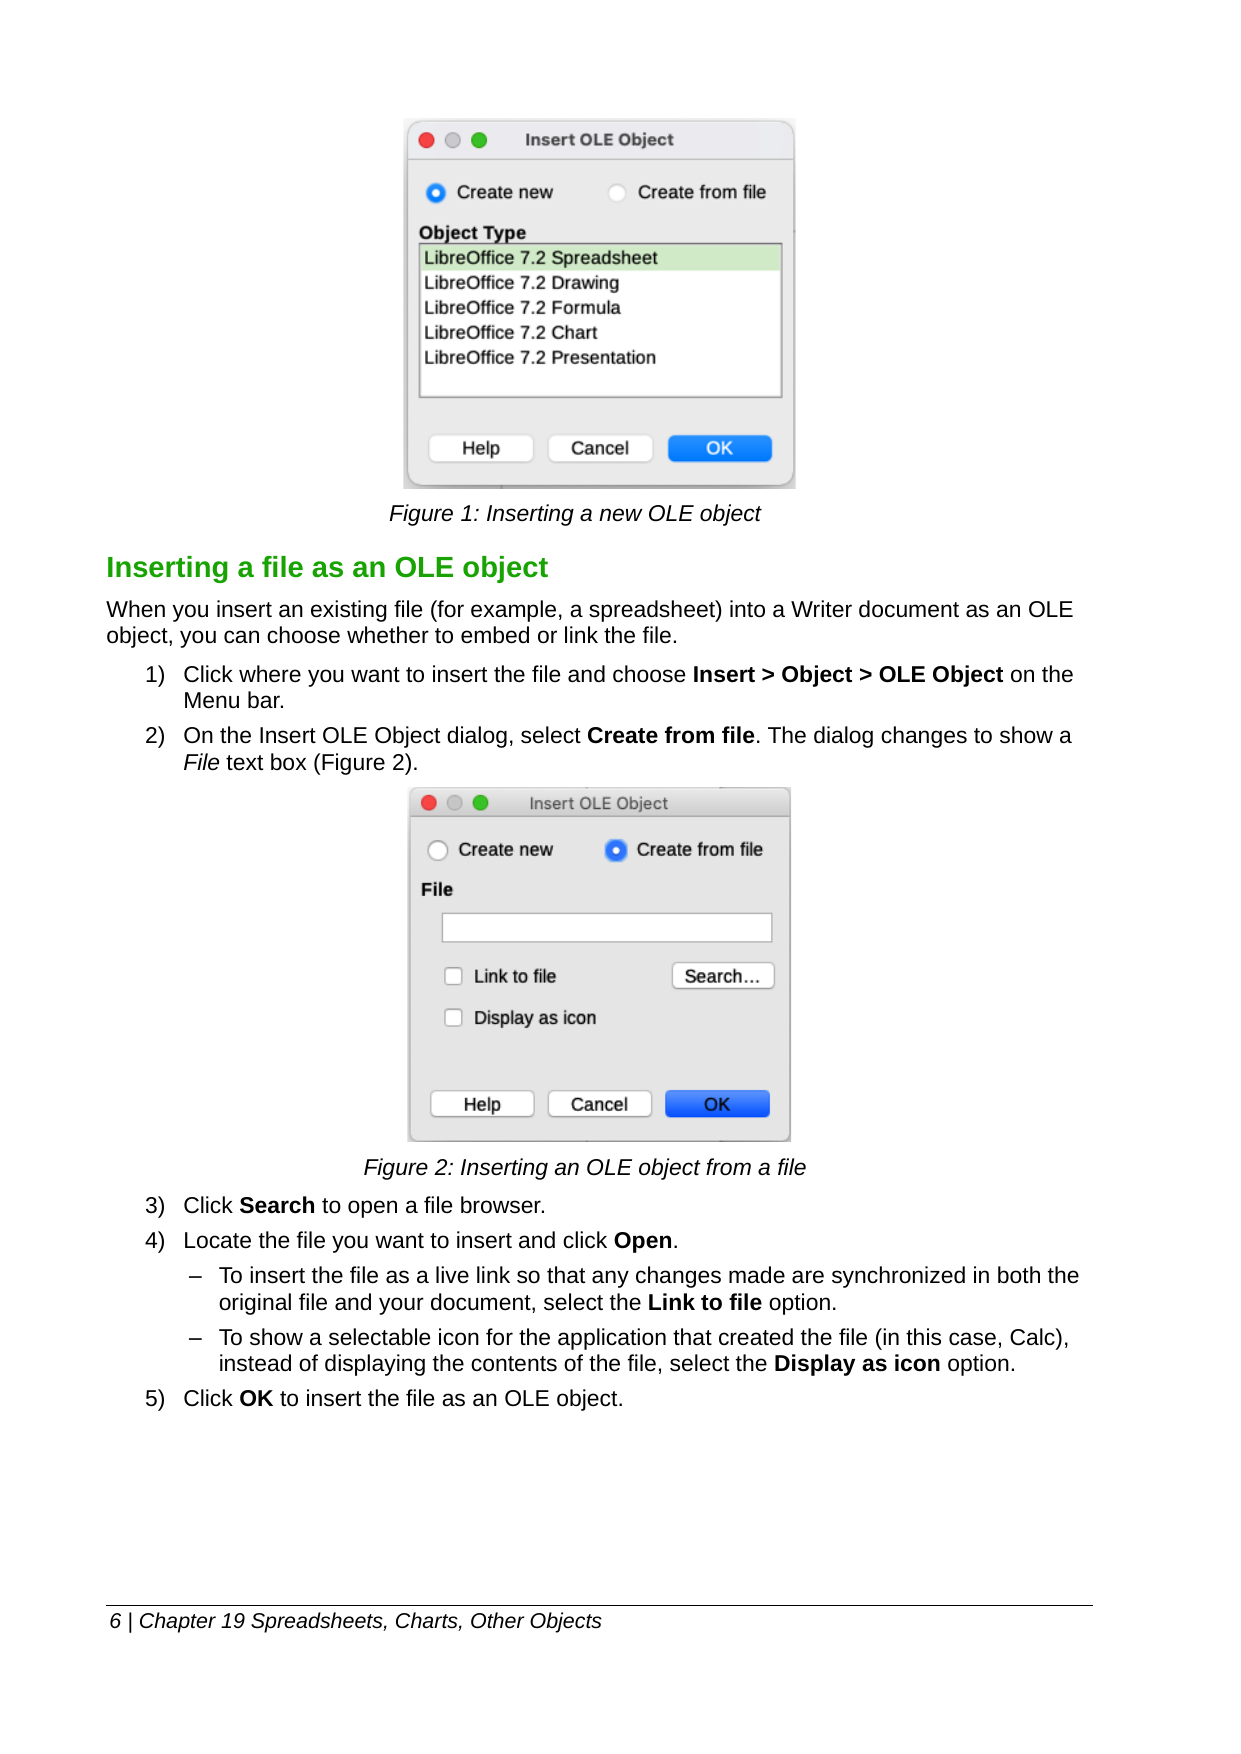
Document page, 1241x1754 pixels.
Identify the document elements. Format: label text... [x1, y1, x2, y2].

text Figure 2: Inserting an OLE object from a file [363, 1153, 836, 1180]
list Locate the file you want to insert and click Open. [165, 1227, 1093, 1253]
text When you insert an existing file (for example, a spreadsheet) into a Writer document as an OLE object, you can choose whether to embed or link the file. [106, 596, 1093, 648]
list Click OK to insert the file as an OLE object. [165, 1385, 1093, 1412]
list Click where you want to insert the file and choose Insert > Object > OLE Object on the Menu bar. [165, 661, 1093, 713]
picture [403, 118, 796, 489]
list Click Search to open a file browser. [165, 1192, 1093, 1218]
list On the Insert OLE Object dialog, select Create from file. The dialog changes to show a File text box (Figure 2). [165, 722, 1093, 775]
text Figure 1: Inserting a new OLE object [389, 500, 810, 527]
list To show a selectable icon for the application that created the file (in this case, Calc), instead of displaying the contents of the file, select the Display as icon option. [189, 1324, 1093, 1376]
picture [407, 787, 792, 1142]
subtitle Inserting a file as an OLE object [106, 550, 1093, 584]
list To insert the file as a live link so that any changes made are synchronized in both the original file and your document, select the Link to file option. [189, 1262, 1093, 1315]
